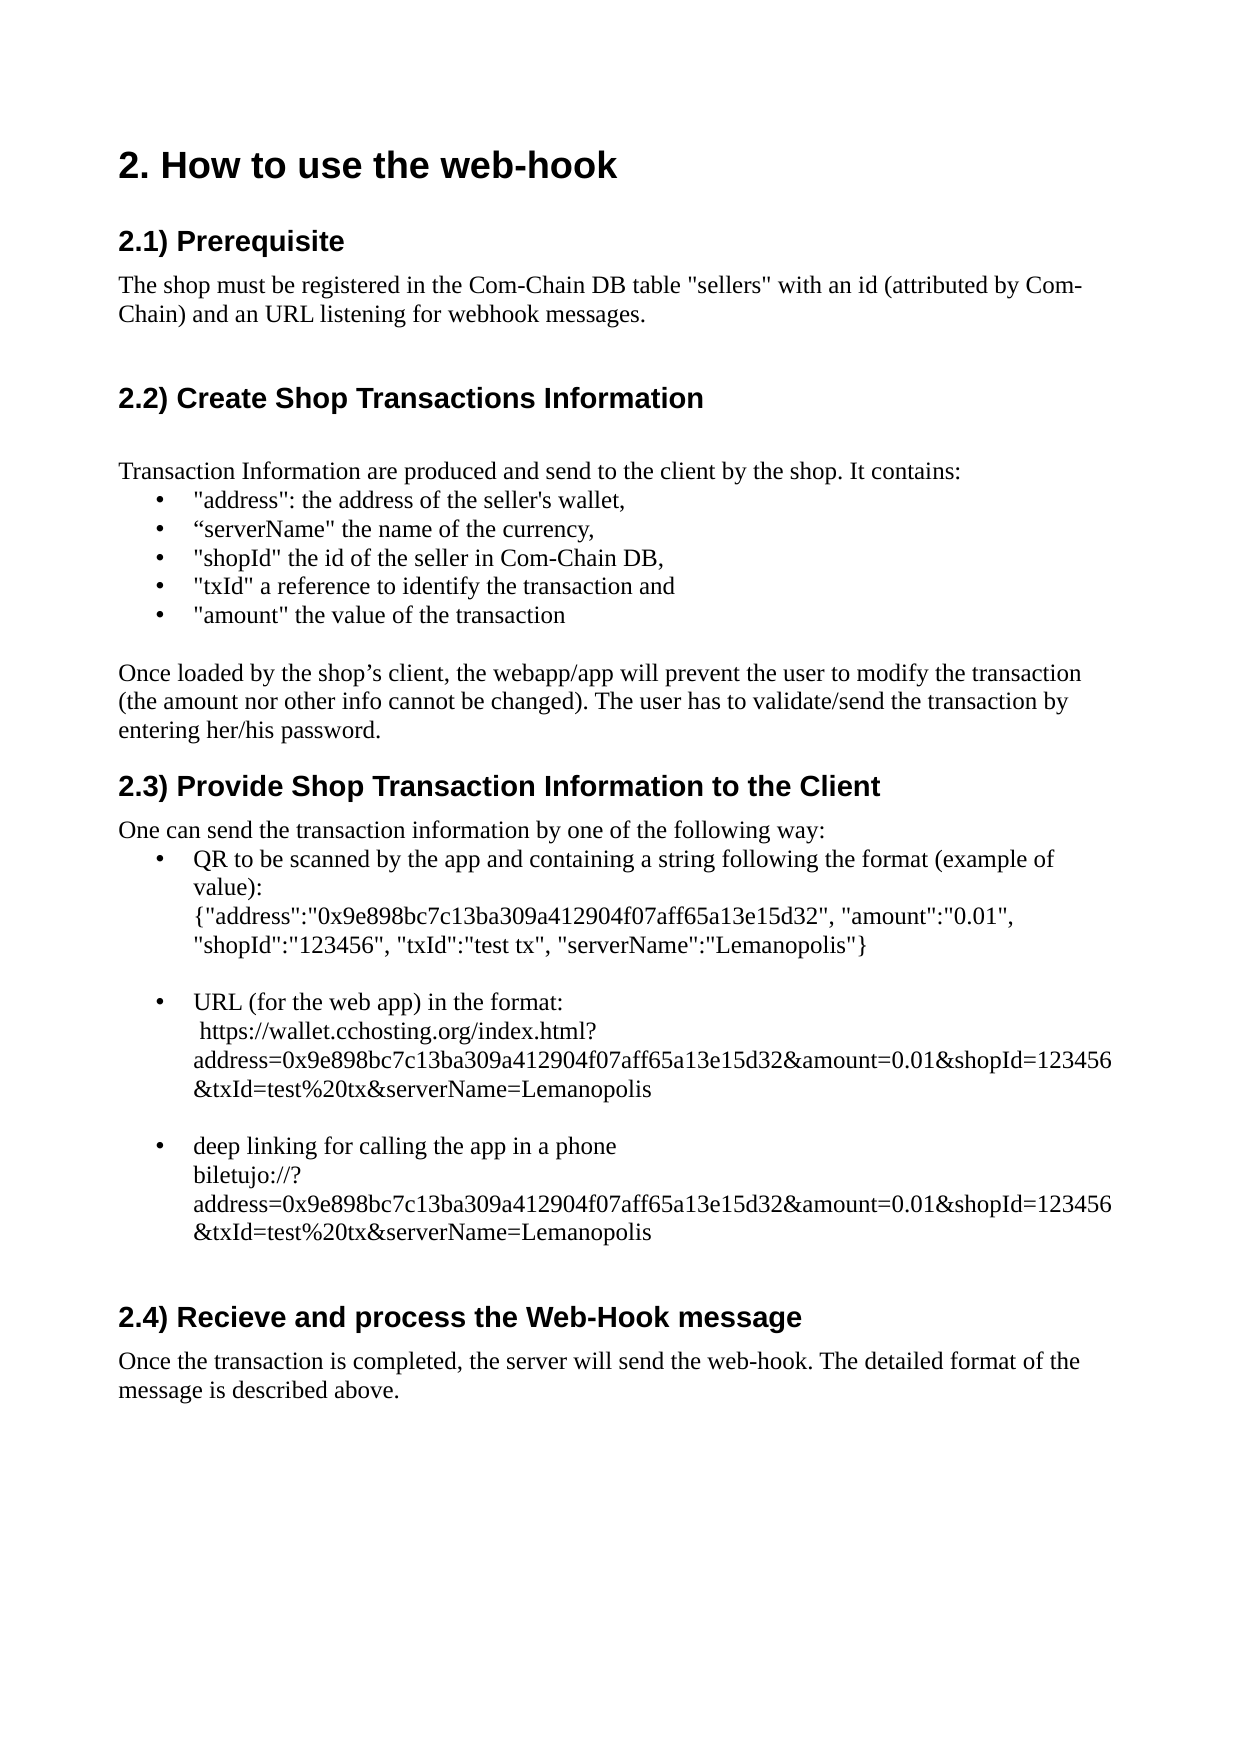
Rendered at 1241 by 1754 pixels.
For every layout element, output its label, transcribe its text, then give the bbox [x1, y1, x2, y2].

list QR to be scanned by the app and containing a string following the format (example of value): [156, 844, 1122, 901]
list "amount" the value of the transaction [156, 600, 1122, 629]
list "address": the address of the seller's wallet, [156, 485, 1122, 514]
subtitle 2.1) Prerequisite [118, 224, 1122, 258]
list "shopId" the id of the seller in Com-Chain DB, [156, 543, 1122, 571]
text Once the transaction is completed, the server will send the web-hook. The detailed format of the message is described above. [118, 1346, 1122, 1403]
subtitle 2.2) Create Shop Transactions Information [118, 382, 1122, 415]
list https://wallet.cchosting.org/index.html?address=0x9e898bc7c13ba309a412904f07aff65a13e15d32&amount=0.01&shopId=123456&txId=test%20tx&serverName=Lemanopolis [156, 1016, 1122, 1102]
text Transaction Information are produced and send to the client by the shop. It contains: [118, 456, 1122, 485]
list biletujo://?address=0x9e898bc7c13ba309a412904f07aff65a13e15d32&amount=0.01&shopId=123456&txId=test%20tx&serverName=Lemanopolis [156, 1160, 1122, 1246]
subtitle 2.4) Recieve and process the Web-Hook message [118, 1300, 1122, 1333]
subtitle 2. How to use the web-hook [118, 143, 1122, 187]
list {"address":"0x9e898bc7c13ba309a412904f07aff65a13e15d32", "amount":"0.01", "shopId":"123456", "txId":"test tx", "serverName":"Lemanopolis"} [156, 901, 1122, 959]
list deep linking for calling the app in a phone [156, 1131, 1122, 1160]
text Once loaded by the shop’s client, the webapp/app will prevent the user to modify the transaction (the amount nor other info cannot be changed). The user has to validate/send the transaction by entering her/his password. [118, 658, 1122, 744]
list “serverName" the name of the currency, [156, 514, 1122, 543]
list URL (for the web app) in the format: [156, 987, 1122, 1016]
list "txId" a reference to identify the transaction and [156, 571, 1122, 600]
text The shop must be registered in the Com-Chain DB table "sellers" with an id (attributed by Com-Chain) and an URL listening for webhook messages. [118, 270, 1122, 328]
text One can send the transaction information by one of the following way: [118, 815, 1122, 844]
subtitle 2.3) Provide Shop Transaction Information to the Client [118, 769, 1122, 802]
